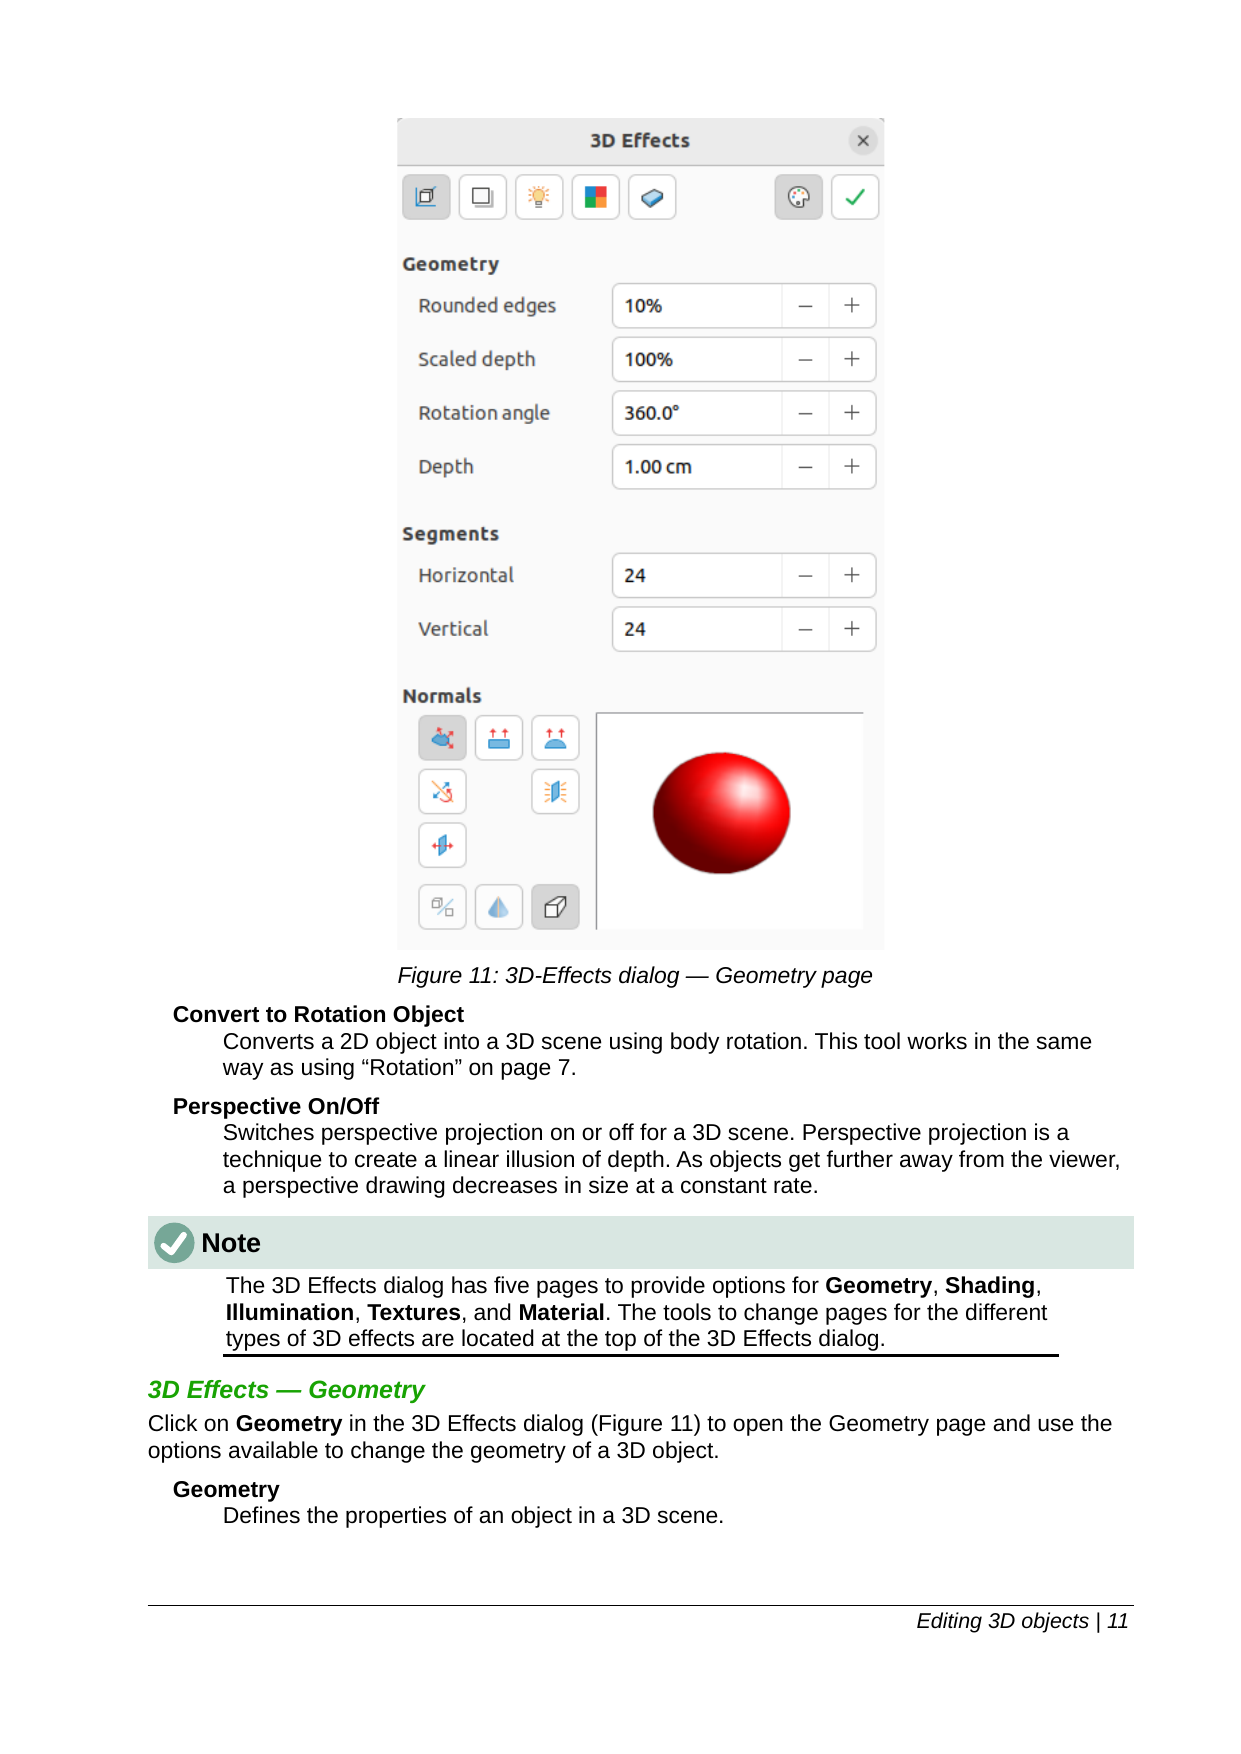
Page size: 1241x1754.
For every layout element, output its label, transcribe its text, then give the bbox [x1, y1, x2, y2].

text Converts a 2D object into a 3D scene using body rotation. This tool works in the same way as using “Rotation” on page 7. [223, 1028, 1134, 1080]
text Figure 11: 3D-Effects dialog — Geometry page [397, 962, 884, 989]
text The 3D Effects dialog has five pages to provide options for Geometry, Shading, Illumination, Textures, and Material. The tools to change pages for the different types of 3D effects are located at the top of the 3D Effects dialog. [223, 1269, 1059, 1354]
text Geometry [173, 1476, 1134, 1502]
text Perspective On/Off [173, 1093, 1134, 1119]
text Switches perspective projection on or off for a 3D scene. Perspective projection is a technique to create a linear illusion of depth. As objects get further away from the viewer, a perspective drawing decreases in size at a constant rate. [223, 1119, 1134, 1198]
text Defines the properties of an object in a 3D scene. [223, 1502, 1134, 1528]
text Click on Geometry in the 3D Effects dialog (Figure 11) to open the Geometry page and use the options available to change the geometry of a 3D object. [148, 1410, 1134, 1463]
subtitle 3D Effects — Geometry [148, 1375, 1134, 1404]
picture [397, 118, 885, 950]
text Convert to Rotation Object [173, 1001, 1134, 1028]
subtitle Note [148, 1216, 1134, 1269]
